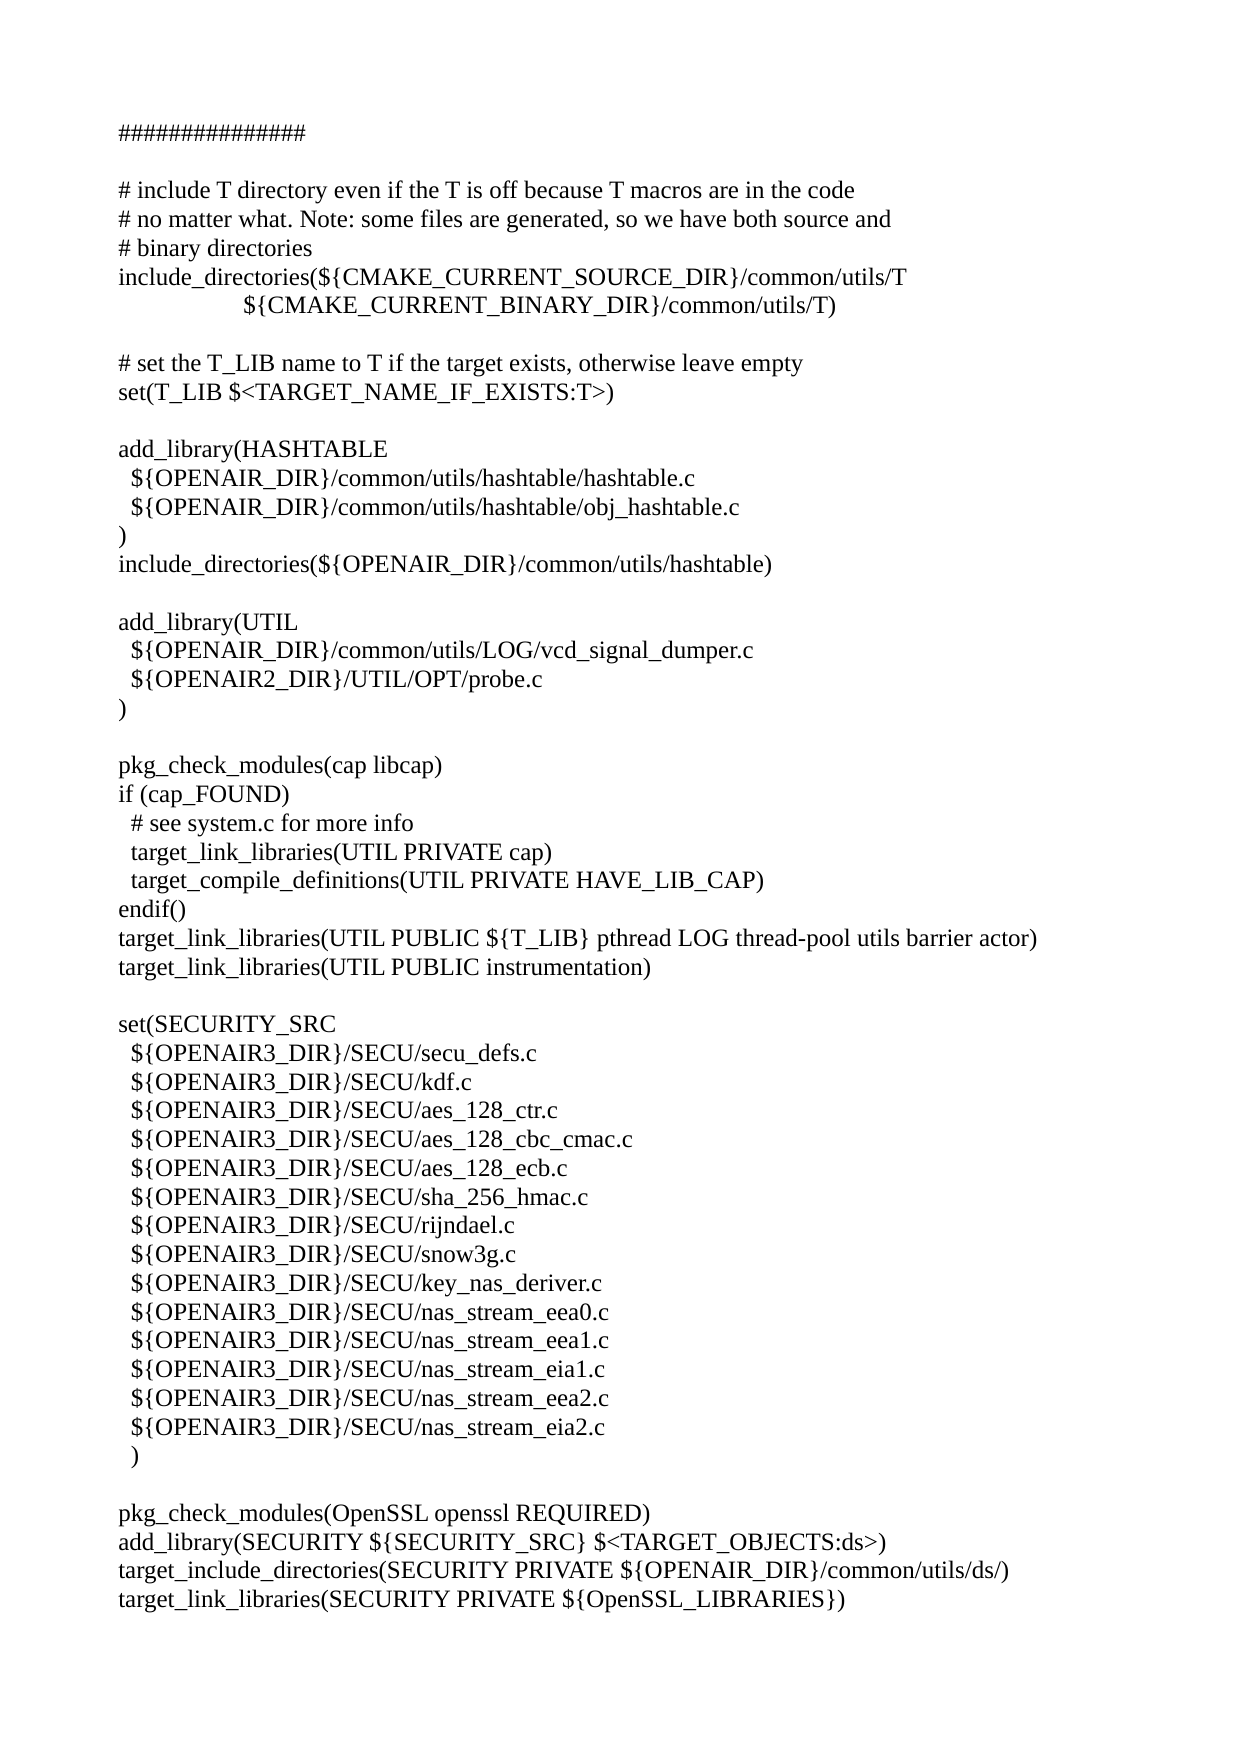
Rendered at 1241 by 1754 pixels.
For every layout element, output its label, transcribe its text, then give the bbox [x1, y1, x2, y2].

text # no matter what. Note: some files are generated, so we have both source and [118, 204, 1122, 233]
text # see system.c for more info [118, 808, 1122, 837]
text ) [118, 693, 1122, 722]
text set(SECURITY_SRC [118, 1009, 1122, 1038]
text ${OPENAIR3_DIR}/SECU/nas_stream_eea0.c [118, 1297, 1122, 1326]
text ${CMAKE_CURRENT_BINARY_DIR}/common/utils/T) [118, 291, 1122, 319]
text ${OPENAIR3_DIR}/SECU/sha_256_hmac.c [118, 1182, 1122, 1211]
text target_link_libraries(SECURITY PRIVATE ${OpenSSL_LIBRARIES}) [118, 1584, 1122, 1613]
text set(T_LIB $<TARGET_NAME_IF_EXISTS:T>) [118, 377, 1122, 406]
text ${OPENAIR3_DIR}/SECU/nas_stream_eea1.c [118, 1326, 1122, 1354]
text add_library(SECURITY ${SECURITY_SRC} $<TARGET_OBJECTS:ds>) [118, 1527, 1122, 1556]
text ${OPENAIR3_DIR}/SECU/nas_stream_eea2.c [118, 1383, 1122, 1412]
text ${OPENAIR3_DIR}/SECU/aes_128_ctr.c [118, 1096, 1122, 1124]
text ) [118, 521, 1122, 549]
text ${OPENAIR3_DIR}/SECU/aes_128_cbc_cmac.c [118, 1124, 1122, 1153]
text target_link_libraries(UTIL PRIVATE cap) [118, 837, 1122, 866]
text add_library(UTIL [118, 607, 1122, 636]
text pkg_check_modules(cap libcap) [118, 751, 1122, 779]
text ${OPENAIR3_DIR}/SECU/nas_stream_eia1.c [118, 1354, 1122, 1383]
text ${OPENAIR_DIR}/common/utils/hashtable/obj_hashtable.c [118, 492, 1122, 521]
text include_directories(${OPENAIR_DIR}/common/utils/hashtable) [118, 549, 1122, 578]
text if (cap_FOUND) [118, 779, 1122, 808]
text ${OPENAIR2_DIR}/UTIL/OPT/probe.c [118, 664, 1122, 693]
text ${OPENAIR_DIR}/common/utils/LOG/vcd_signal_dumper.c [118, 636, 1122, 664]
text # set the T_LIB name to T if the target exists, otherwise leave empty [118, 348, 1122, 377]
text endif() [118, 894, 1122, 923]
text ) [118, 1441, 1122, 1469]
text ${OPENAIR3_DIR}/SECU/aes_128_ecb.c [118, 1153, 1122, 1182]
text ${OPENAIR3_DIR}/SECU/nas_stream_eia2.c [118, 1412, 1122, 1441]
text ${OPENAIR3_DIR}/SECU/snow3g.c [118, 1239, 1122, 1268]
text ${OPENAIR3_DIR}/SECU/kdf.c [118, 1067, 1122, 1096]
text ${OPENAIR3_DIR}/SECU/rijndael.c [118, 1211, 1122, 1239]
text ${OPENAIR_DIR}/common/utils/hashtable/hashtable.c [118, 463, 1122, 492]
text pkg_check_modules(OpenSSL openssl REQUIRED) [118, 1498, 1122, 1527]
text # include T directory even if the T is off because T macros are in the code [118, 176, 1122, 204]
text ${OPENAIR3_DIR}/SECU/key_nas_deriver.c [118, 1268, 1122, 1297]
text include_directories(${CMAKE_CURRENT_SOURCE_DIR}/common/utils/T [118, 262, 1122, 291]
text ############### [118, 118, 1122, 147]
text target_link_libraries(UTIL PUBLIC ${T_LIB} pthread LOG thread-pool utils barrier actor) [118, 923, 1122, 952]
text # binary directories [118, 233, 1122, 262]
text target_include_directories(SECURITY PRIVATE ${OPENAIR_DIR}/common/utils/ds/) [118, 1556, 1122, 1584]
text target_link_libraries(UTIL PUBLIC instrumentation) [118, 952, 1122, 981]
text add_library(HASHTABLE [118, 434, 1122, 463]
text target_compile_definitions(UTIL PRIVATE HAVE_LIB_CAP) [118, 866, 1122, 894]
text ${OPENAIR3_DIR}/SECU/secu_defs.c [118, 1038, 1122, 1067]
